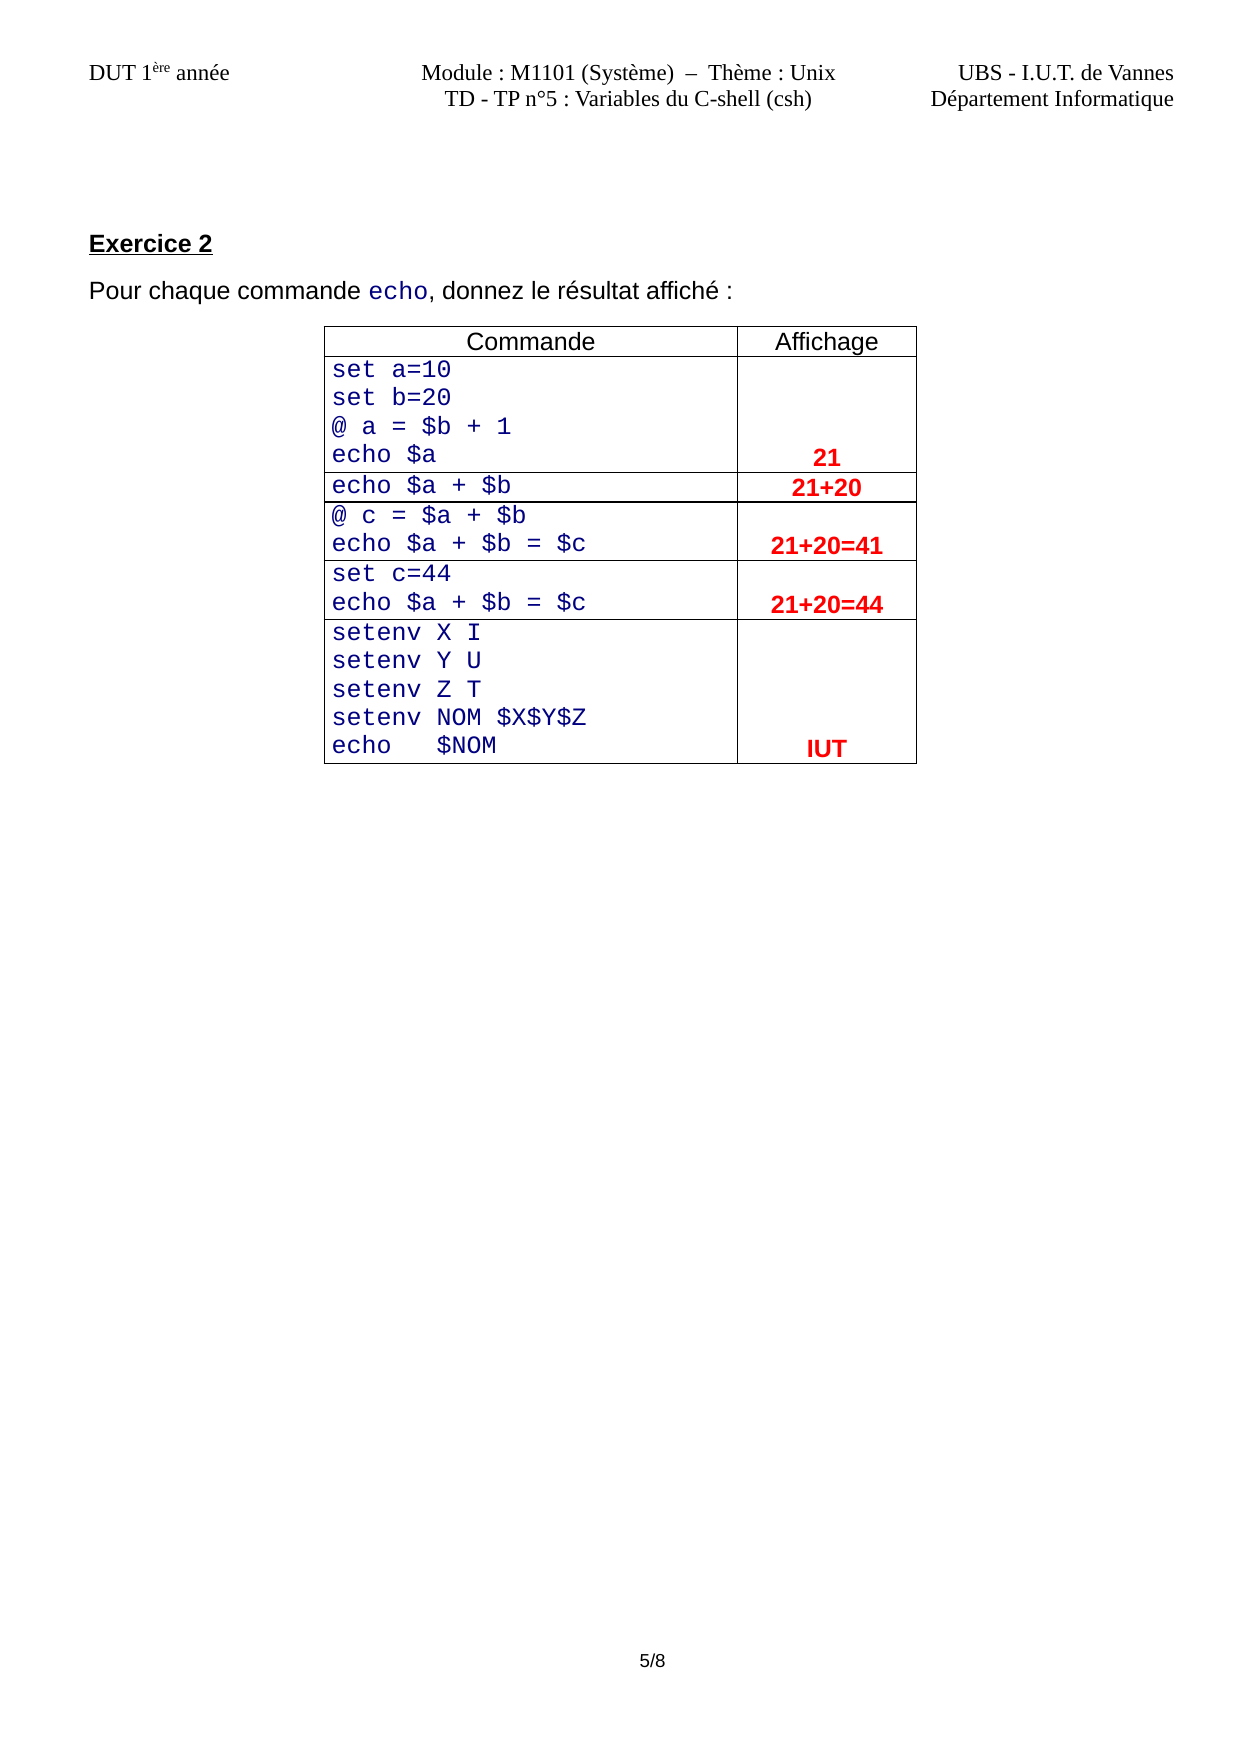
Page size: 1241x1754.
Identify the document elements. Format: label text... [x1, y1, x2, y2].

text Pour chaque commande echo, donnez le résultat affiché : [89, 276, 1151, 307]
table_header Affichage [738, 327, 916, 356]
table_cell echo $a + $b [325, 473, 737, 501]
table_cell 21+20 [738, 473, 916, 501]
table_cell IUT [738, 620, 916, 763]
table_cell 21 [738, 357, 916, 472]
table_cell 21+20=41 [738, 503, 916, 560]
table_cell setenv X I setenv Y U setenv Z T setenv NOM $X$Y$Z echo $NOM [325, 620, 737, 763]
table_cell set c=44 echo $a + $b = $c [325, 561, 737, 618]
table_cell set a=10 set b=20 @ a = $b + 1 echo $a [325, 357, 737, 472]
table_cell @ c = $a + $b echo $a + $b = $c [325, 503, 737, 560]
table_header Commande [325, 327, 737, 356]
text Exercice 2 [89, 229, 1151, 258]
table_cell 21+20=44 [738, 561, 916, 618]
